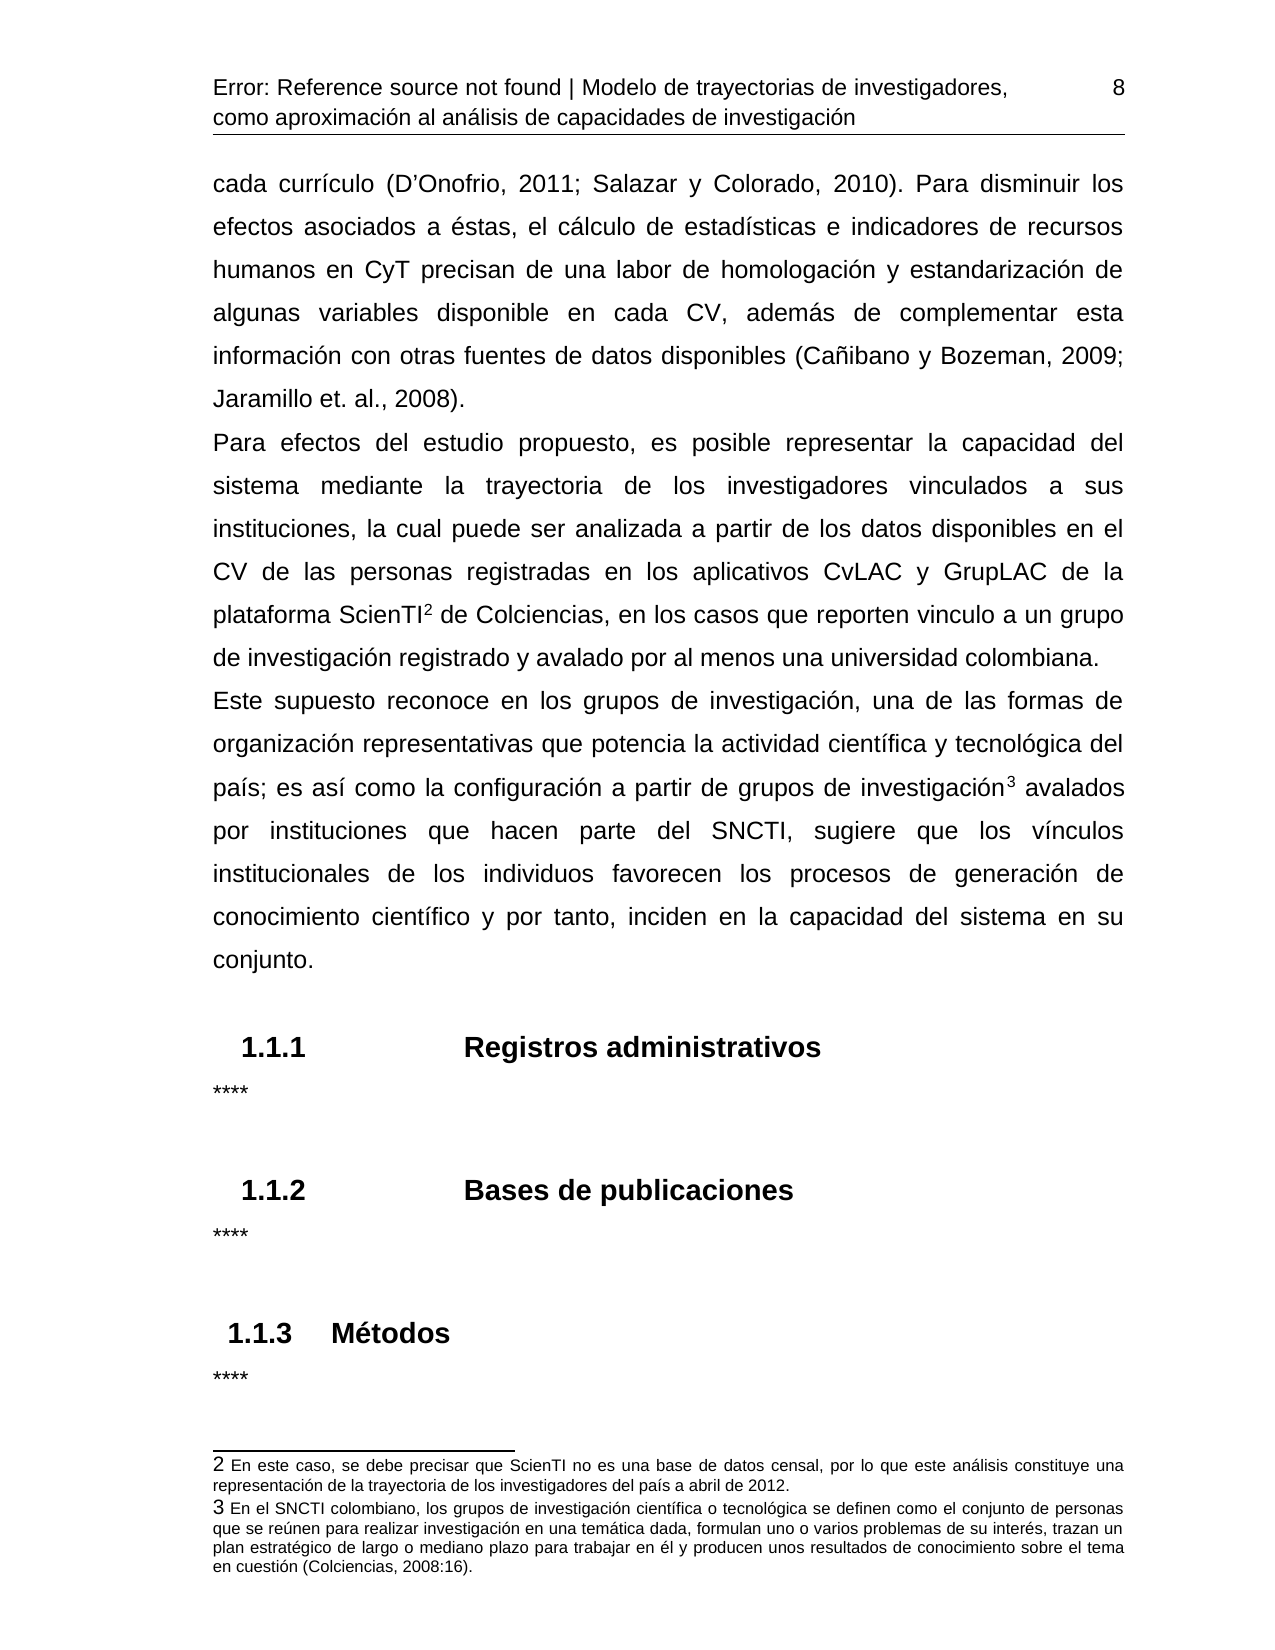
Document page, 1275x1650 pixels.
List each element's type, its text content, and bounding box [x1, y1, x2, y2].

subtitle Métodos [227, 1316, 1125, 1349]
text cada currículo (D’Onofrio, 2011; Salazar y Colorado, 2010). Para disminuir los efectos asociados a éstas, el cálculo de estadísticas e indicadores de recursos humanos en CyT precisan de una labor de homologación y estandarización de algunas variables disponible en cada CV, además de complementar esta información con otras fuentes de datos disponibles (Cañibano y Bozeman, 2009; Jaramillo et. al., 2008). [213, 169, 1125, 413]
text **** [213, 1223, 1125, 1249]
text **** [213, 1080, 1125, 1106]
text En este caso, se debe precisar que ScienTI no es una base de datos censal, por lo que este análisis constituye una representación de la trayectoria de los investigadores del país a abril de 2012. [213, 1452, 1125, 1495]
text En el SNCTI colombiano, los grupos de investigación científica o tecnológica se definen como el conjunto de personas que se reúnen para realizar investigación en una temática dada, formulan uno o varios problemas de su interés, trazan un plan estratégico de largo o mediano plazo para trabajar en él y producen unos resultados de conocimiento sobre el tema en cuestión (Colciencias, 2008:16). [213, 1495, 1125, 1576]
text Para efectos del estudio propuesto, es posible representar la capacidad del sistema mediante la trayectoria de los investigadores vinculados a sus instituciones, la cual puede ser analizada a partir de los datos disponibles en el CV de las personas registradas en los aplicativos CvLAC y GrupLAC de la plataforma ScienTI de Colciencias, en los casos que reporten vinculo a un grupo de investigación registrado y avalado por al menos una universidad colombiana. [213, 428, 1125, 672]
text **** [213, 1366, 1125, 1392]
subtitle Registros administrativos [241, 1030, 1125, 1063]
subtitle Bases de publicaciones [241, 1173, 1125, 1206]
text Este supuesto reconoce en los grupos de investigación, una de las formas de organización representativas que potencia la actividad científica y tecnológica del país; es así como la configuración a partir de grupos de investigación avalados por instituciones que hacen parte del SNCTI, sugiere que los vínculos institucionales de los individuos favorecen los procesos de generación de conocimiento científico y por tanto, inciden en la capacidad del sistema en su conjunto. [213, 686, 1125, 974]
